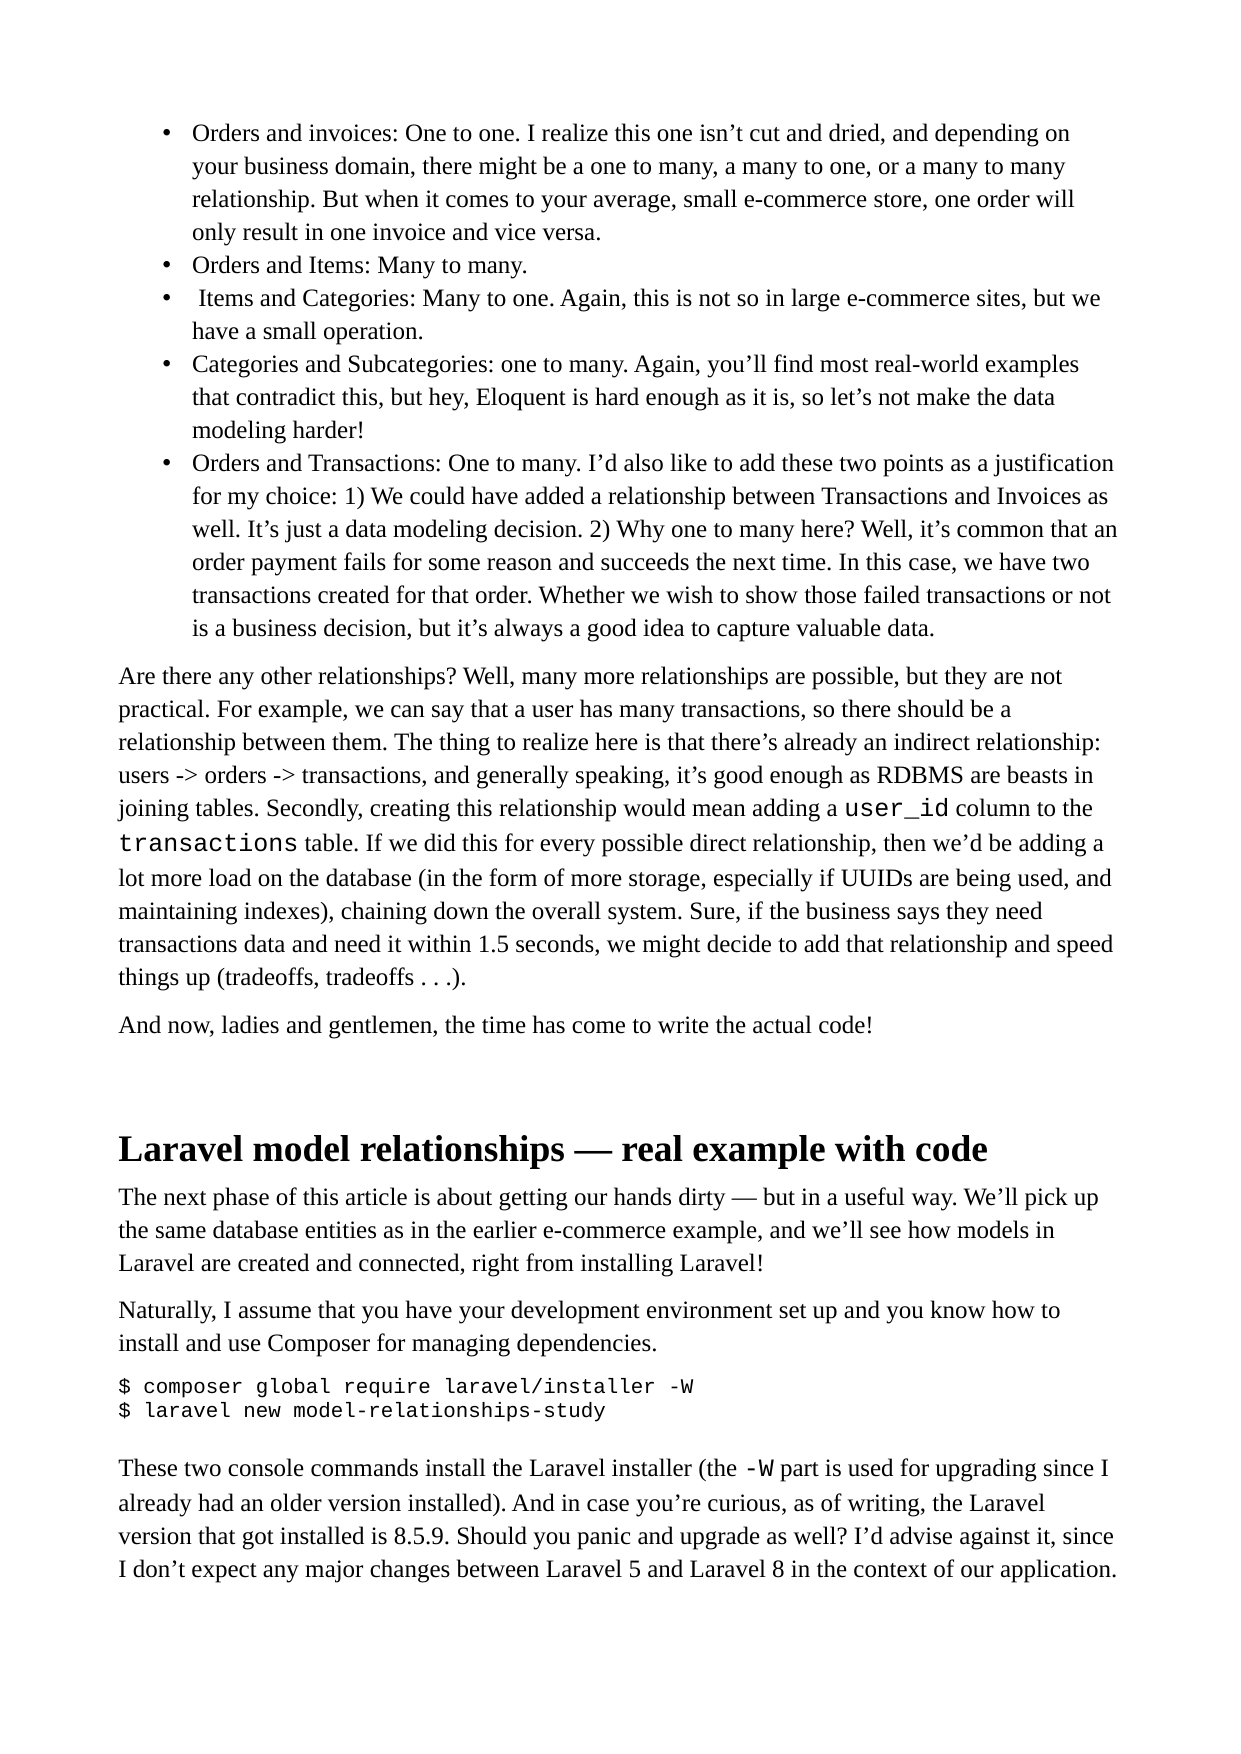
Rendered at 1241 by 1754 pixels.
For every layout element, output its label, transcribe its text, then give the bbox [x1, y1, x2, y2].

text And now, ladies and gentlemen, the time has come to write the actual code! [118, 1010, 1122, 1039]
text $ laravel new model-relationships-study [118, 1399, 1122, 1423]
list Orders and Items: Many to many. [162, 250, 1122, 279]
list Orders and invoices: One to one. I realize this one isn’t cut and dried, and depending on your business domain, there might be a one to many, a many to one, or a many to many relationship. But when it comes to your average, small e-commerce store, one order will only result in one invoice and vice versa. [162, 118, 1122, 246]
text These two console commands install the Laravel installer (the -W part is used for upgrading since I already had an older version installed). And in case you’re curious, as of writing, the Laravel version that got installed is 8.5.9. Should you panic and upgrade as well? I’d advise against it, since I don’t expect any major changes between Laravel 5 and Laravel 8 in the context of our application. [118, 1453, 1122, 1583]
list Items and Categories: Many to one. Again, this is not so in large e-commerce sites, but we have a small operation. [162, 283, 1122, 345]
text Naturally, I assume that you have your development environment set up and you know how to install and use Composer for managing dependencies. [118, 1295, 1122, 1357]
list Categories and Subcategories: one to many. Again, you’ll find most real-world examples that contradict this, but hey, Eloquent is hard enough as it is, so let’s not make the data modeling harder! [162, 349, 1122, 444]
text $ composer global require laravel/installer -W [118, 1376, 1122, 1399]
list Orders and Transactions: One to many. I’d also like to add these two points as a justification for my choice: 1) We could have added a relationship between Transactions and Invoices as well. It’s just a data modeling decision. 2) Why one to many here? Well, it’s common that an order payment fails for some reason and succeeds the next time. In this case, we have two transactions created for that order. Whether we wish to show those failed transactions or not is a business decision, but it’s always a good idea to capture valuable data. [162, 448, 1122, 642]
text Are there any other relationships? Well, many more relationships are possible, but they are not practical. For example, we can say that a user has many transactions, so there should be a relationship between them. The thing to realize here is that there’s already an indirect relationship: users -> orders -> transactions, and generally speaking, it’s good enough as RDBMS are beasts in joining tables. Secondly, creating this relationship would mean adding a user_id column to the transactions table. If we did this for every possible direct relationship, then we’d be adding a lot more load on the database (in the form of more storage, especially if UUIDs are being used, and maintaining indexes), chaining down the overall system. Sure, if the business says they need transactions data and need it within 1.5 seconds, we might decide to add that relationship and speed things up (tradeoffs, tradeoffs . . .). [118, 661, 1122, 991]
text The next phase of this article is about getting our hands dirty — but in a useful way. We’ll pick up the same database entities as in the earlier e-commerce example, and we’ll see how models in Laravel are created and connected, right from installing Laravel! [118, 1182, 1122, 1276]
subtitle Laravel model relationships — real example with code [118, 1126, 1122, 1169]
